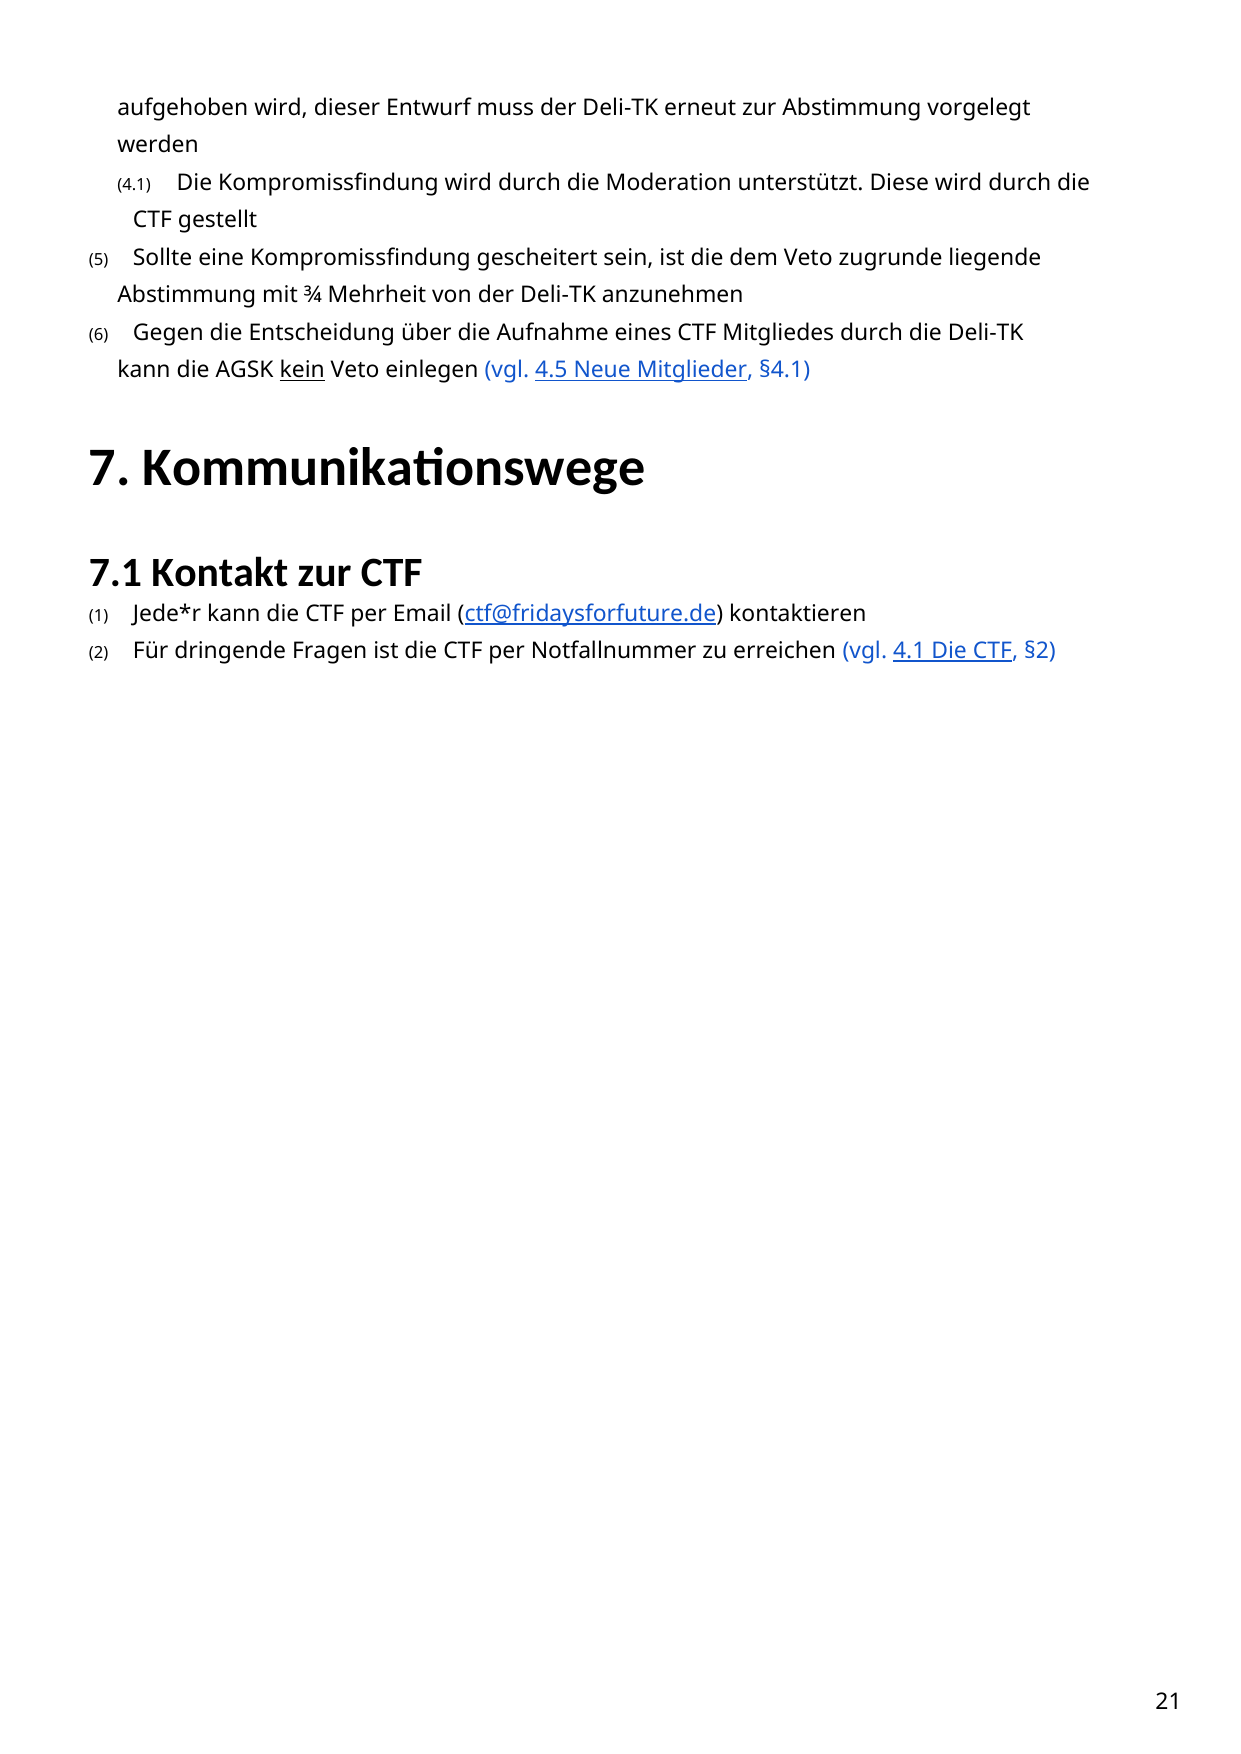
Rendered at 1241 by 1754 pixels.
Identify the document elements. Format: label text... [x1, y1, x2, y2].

text (2) Für dringende Fragen ist die CTF per Notfallnummer zu erreichen (vgl. 4.1 Die CTF, §2) [88, 634, 1181, 665]
text (5) Sollte eine Kompromissfindung gescheitert sein, ist die dem Veto zugrunde liegende Abstimmung mit ¾ Mehrheit von der Deli-TK anzunehmen [88, 241, 1181, 310]
subtitle 7. Kommunikationswege [88, 433, 1181, 499]
text (4.1) Die Kompromissfindung wird durch die Moderation unterstützt. Diese wird durch die CTF gestellt [88, 166, 1181, 235]
text (1) Jede*r kann die CTF per Email (ctf@fridaysforfuture.de) kontaktieren [88, 596, 1181, 628]
text (6) Gegen die Entscheidung über die Aufnahme eines CTF Mitgliedes durch die Deli-TK kann die AGSK kein Veto einlegen (vgl. 4.5 Neue Mitglieder, §4.1) [88, 316, 1181, 385]
text aufgehoben wird, dieser Entwurf muss der Deli-TK erneut zur Abstimmung vorgelegt werden [88, 91, 1181, 160]
subtitle 7.1 Kontakt zur CTF [88, 546, 1181, 596]
